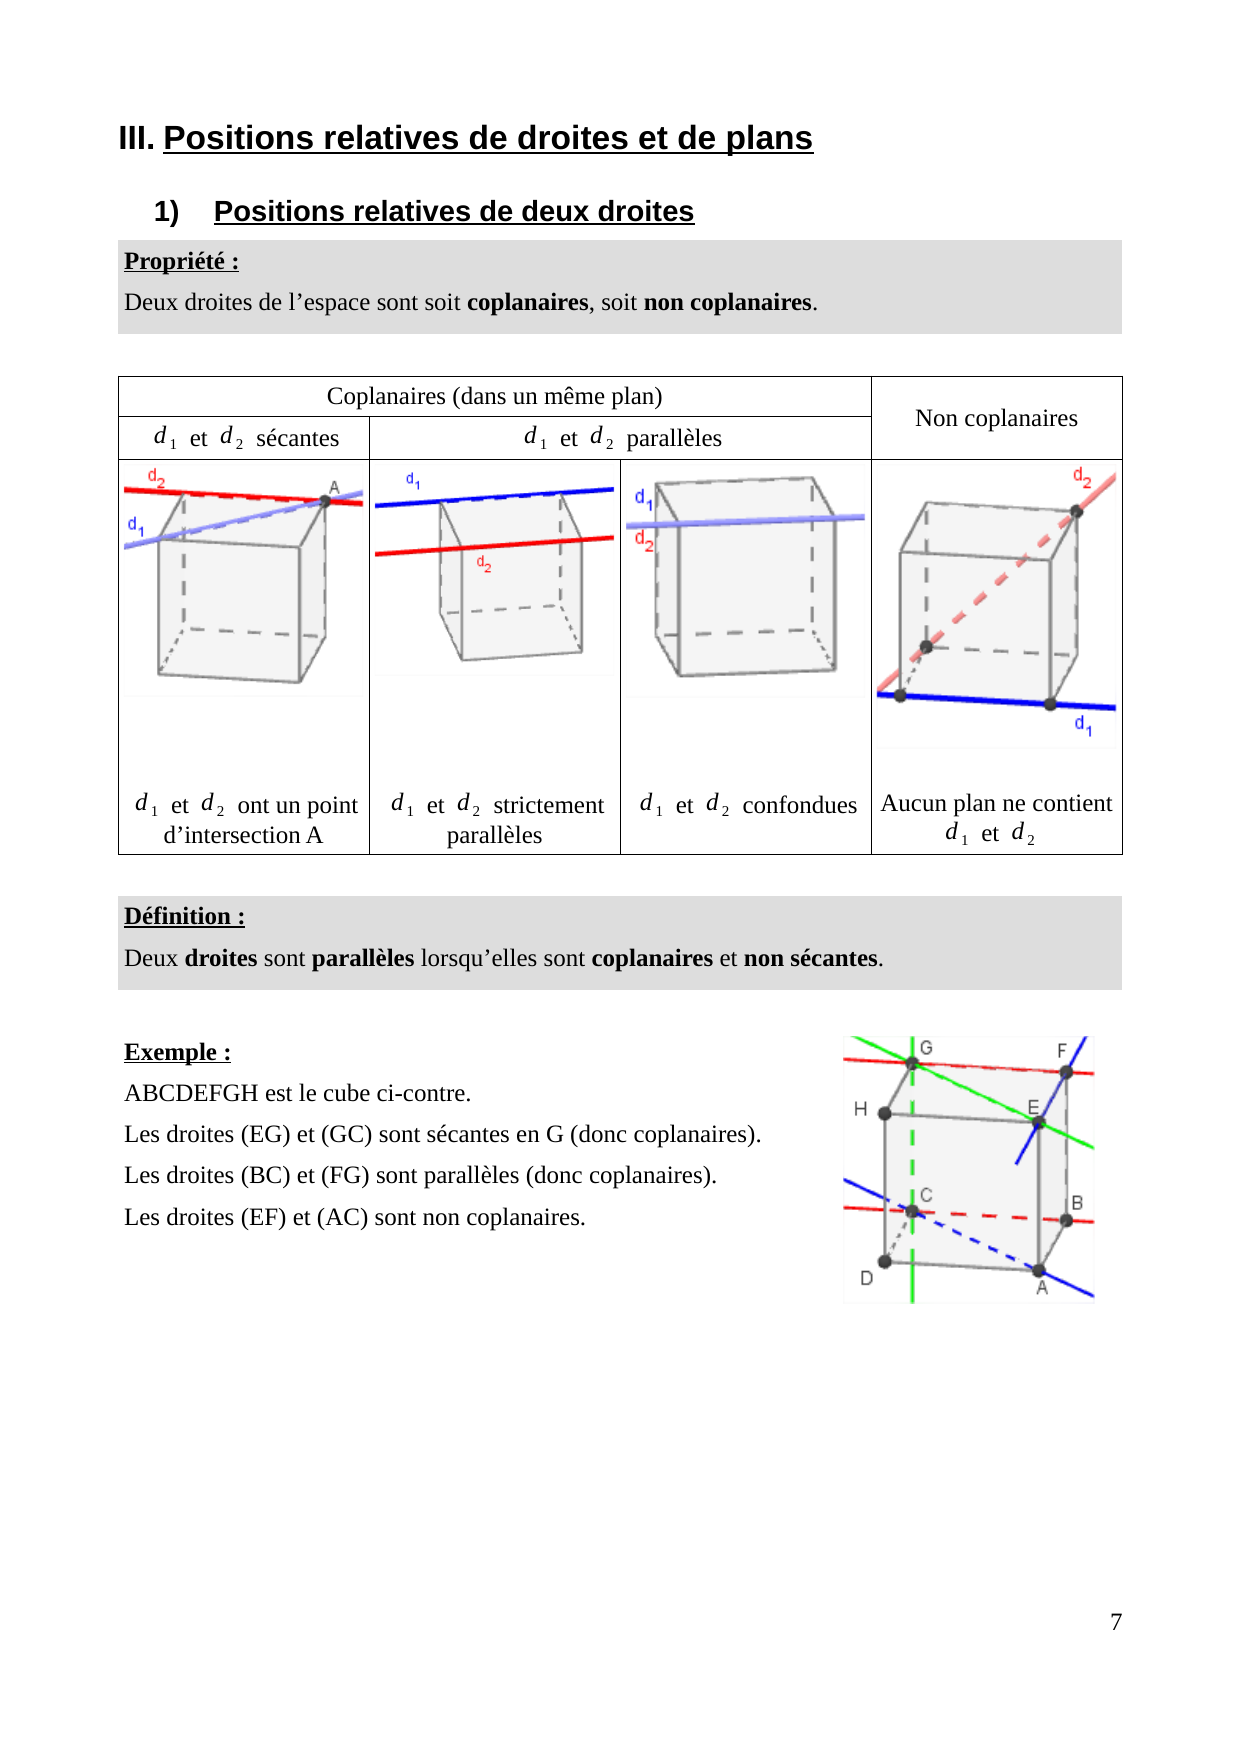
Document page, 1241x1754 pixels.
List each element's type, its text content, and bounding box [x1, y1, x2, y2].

table_cell [119, 460, 369, 783]
subtitle Positions relatives de droites et de plans [118, 118, 1122, 157]
table_cell [621, 460, 871, 697]
table_cell [370, 460, 620, 783]
table_header Coplanaires (dans un même plan) [119, 377, 871, 416]
table_header [815, 1031, 1123, 1338]
table_cell et ont un point d’intersection A [119, 783, 369, 854]
table_cell et strictement parallèles [370, 783, 620, 854]
table_header Non coplanaires [872, 377, 1122, 459]
picture [843, 1036, 1095, 1304]
table_header Définition : Deux droites sont parallèles lorsqu’elles sont coplanaires et non sécantes. [118, 896, 1122, 990]
table_cell Aucun plan ne contient et [872, 783, 1122, 854]
table_header Exemple : ABCDEFGH est le cube ci-contre. Les droites (EG) et (GC) sont sécantes en G (donc coplanaires). Les droites (BC) et (FG) sont parallèles (donc coplanaires). Les droites (EF) et (AC) sont non coplanaires. [118, 1031, 815, 1338]
picture [876, 464, 1117, 749]
table_cell et sécantes [119, 417, 369, 459]
table_cell et parallèles [370, 417, 871, 459]
table_header Propriété : Deux droites de l’espace sont soit coplanaires, soit non coplanaires. [118, 240, 1122, 334]
picture [626, 464, 865, 698]
table_cell [872, 460, 1122, 783]
table_cell et confondues [621, 783, 871, 854]
picture [374, 464, 615, 676]
table_cell [621, 698, 871, 783]
picture [123, 464, 364, 697]
subtitle Positions relatives de deux droites [153, 194, 1122, 228]
